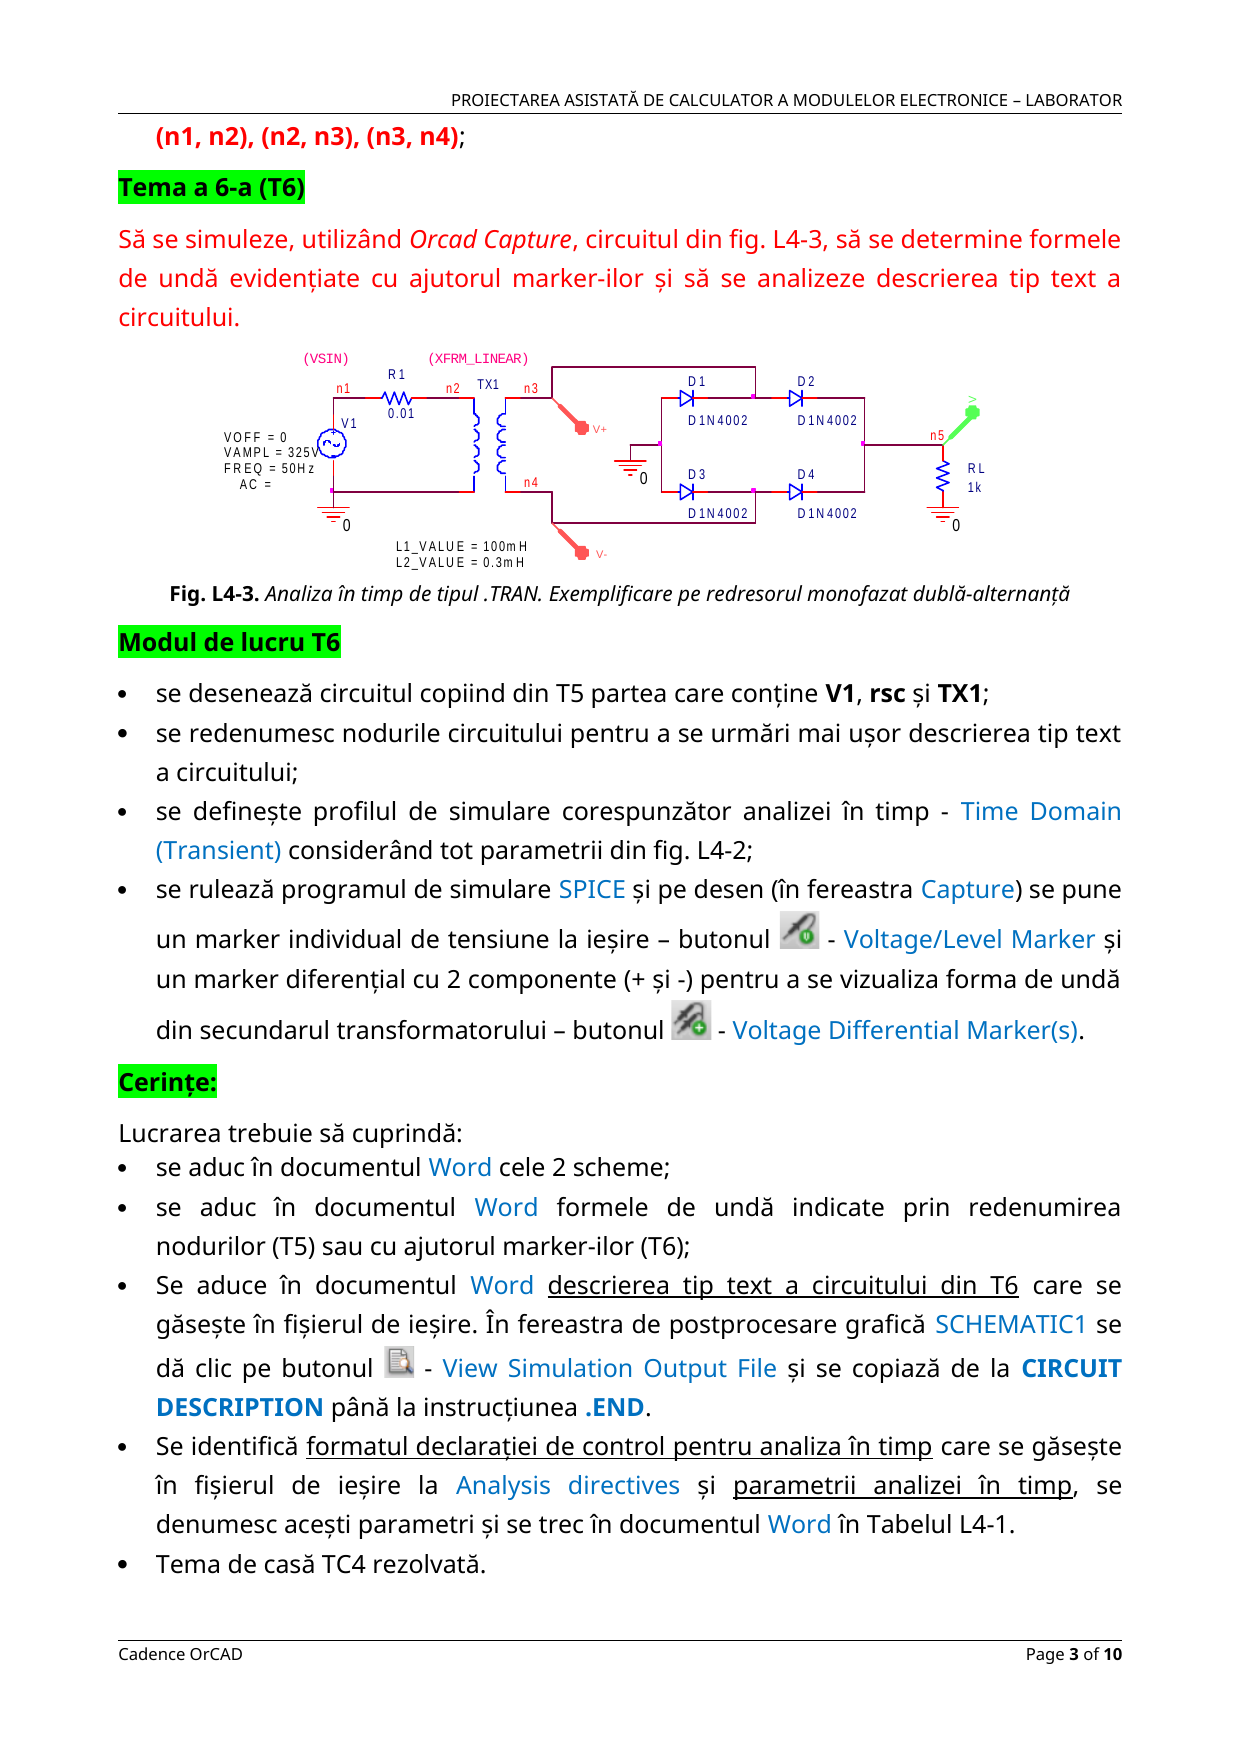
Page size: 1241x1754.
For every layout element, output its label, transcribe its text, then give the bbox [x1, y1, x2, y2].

list se aduc în documentul Word cele 2 scheme; [118, 1150, 1122, 1184]
text Să se simuleze, utilizând Orcad Capture, circuitul din fig. L4-3, să se determine formele de undă evidențiate cu ajutorul marker-ilor şi să se analizeze descrierea tip text a circuitului. [118, 221, 1122, 334]
text Tema a 6-a (T6) [118, 170, 1122, 204]
list se redenumesc nodurile circuitului pentru a se urmări mai uşor descrierea tip text a circuitului; [118, 715, 1122, 788]
picture [384, 1346, 415, 1378]
picture [671, 1000, 712, 1040]
list se desenează circuitul copiind din T5 partea care conține V1, rsc şi TX1; [118, 676, 1122, 710]
list se aduc în documentul Word formele de undă indicate prin redenumirea nodurilor (T5) sau cu ajutorul marker-ilor (T6); [118, 1189, 1122, 1262]
text (n1, n2), (n2, n3), (n3, n4); [156, 118, 1122, 152]
text Fig. L4-3. Analiza în timp de tipul .TRAN. Exemplificare pe redresorul monofazat dublă-alternanță [118, 579, 1122, 608]
text Lucrarea trebuie să cuprindă: [118, 1116, 1122, 1150]
list Se aduce în documentul Word descrierea tip text a circuitului din T6 care se găseşte în fişierul de ieşire. În fereastra de postprocesare grafică SCHEMATIC1 se dă clic pe butonul - View Simulation Output File şi se copiază de la CIRCUIT DESCRIPTION până la instrucțiunea .END. [118, 1268, 1122, 1424]
list se defineşte profilul de simulare corespunzător analizei în timp - Time Domain (Transient) considerând tot parametrii din fig. L4-2; [118, 794, 1122, 867]
text Cerințe: [118, 1064, 1122, 1098]
list se rulează programul de simulare SPICE şi pe desen (în fereastra Capture) se pune un marker individual de tensiune la ieşire – butonul - Voltage/Level Marker şi un marker diferențial cu 2 componente (+ şi -) pentru a se vizualiza forma de undă din secundarul transformatorului – butonul - Voltage Differential Marker(s). [118, 872, 1122, 1047]
list Se identifică formatul declarației de control pentru analiza în timp care se găseşte în fişierul de ieşire la Analysis directives şi parametrii analizei în timp, se denumesc aceşti parametri şi se trec în documentul Word în Tabelul L4-1. [118, 1429, 1122, 1541]
picture [779, 911, 820, 949]
list Tema de casă TC4 rezolvată. [118, 1546, 1122, 1580]
text Modul de lucru T6 [118, 624, 1122, 658]
